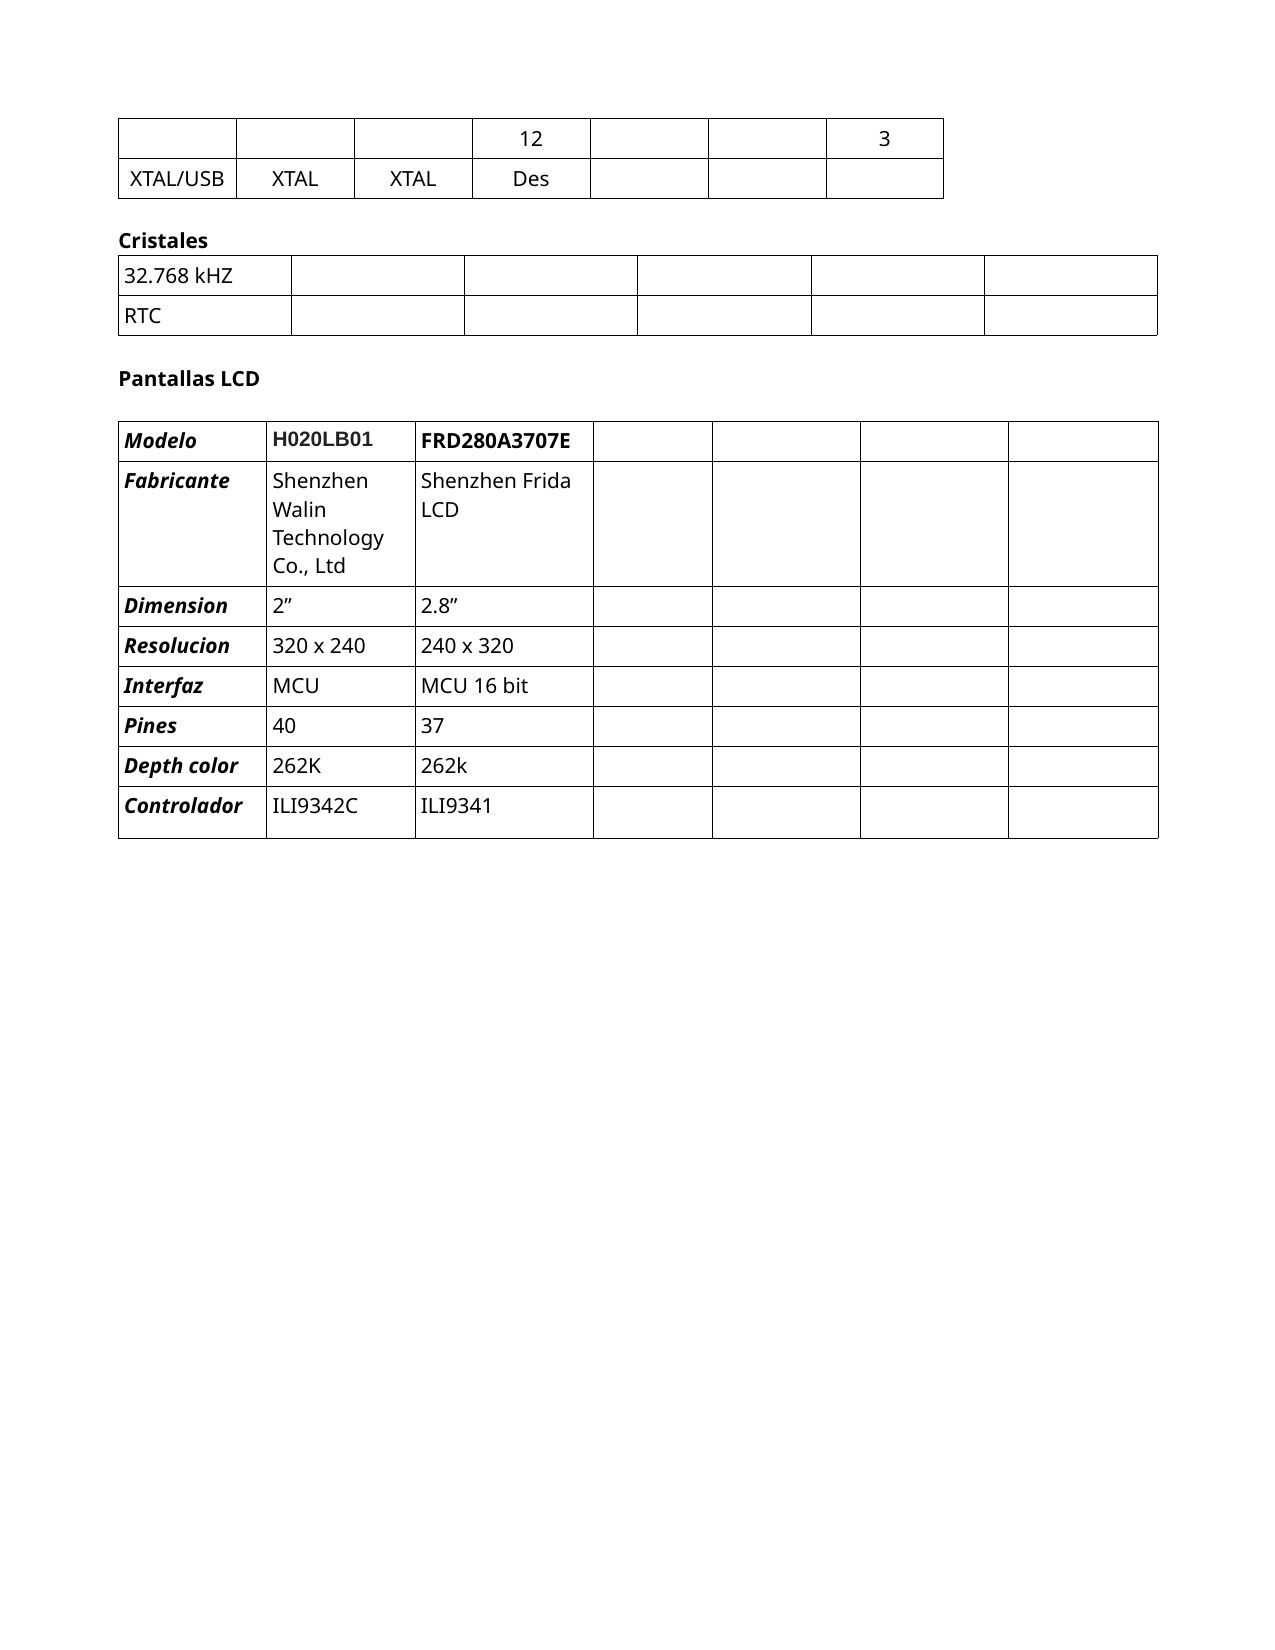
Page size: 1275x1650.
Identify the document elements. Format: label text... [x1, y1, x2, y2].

table_cell [1009, 627, 1158, 666]
table_cell Interfaz [119, 667, 266, 706]
table_cell Pines [119, 707, 266, 746]
table_cell [1009, 462, 1158, 586]
table_cell 3 [827, 119, 943, 158]
table_cell XTAL [355, 159, 472, 198]
table_cell [465, 296, 637, 335]
table_cell XTAL [237, 159, 354, 198]
table_cell [1009, 747, 1158, 786]
table_cell [1009, 787, 1158, 838]
table_cell [709, 119, 826, 158]
table_cell [713, 462, 860, 586]
table_cell [713, 707, 860, 746]
table_cell [594, 667, 712, 706]
table_cell [827, 159, 943, 198]
table_header [713, 422, 860, 461]
table_cell [594, 787, 712, 838]
table_cell Depth color [119, 747, 266, 786]
table_cell MCU [267, 667, 415, 706]
table_cell Shenzhen Walin Technology Co., Ltd [267, 462, 415, 586]
table_header [861, 422, 1008, 461]
table_header Modelo [119, 422, 266, 461]
table_cell Shenzhen Frida LCD [416, 462, 593, 586]
table_cell 262k [416, 747, 593, 786]
text Pantallas LCD [118, 364, 1157, 392]
table_cell [1009, 587, 1158, 626]
table_cell 262K [267, 747, 415, 786]
table_cell Des [473, 159, 590, 198]
table_cell [594, 707, 712, 746]
table_cell [713, 667, 860, 706]
table_cell [709, 159, 826, 198]
table_cell 240 x 320 [416, 627, 593, 666]
table_cell [1009, 707, 1158, 746]
table_cell [861, 627, 1008, 666]
table_cell XTAL/USB [119, 159, 236, 198]
table_header H020LB01 [267, 422, 415, 461]
table_header [292, 256, 464, 295]
table_cell [861, 462, 1008, 586]
table_header [1009, 422, 1158, 461]
table_cell [355, 119, 472, 158]
table_cell [594, 747, 712, 786]
table_cell 2.8” [416, 587, 593, 626]
table_cell [638, 296, 811, 335]
table_cell 2” [267, 587, 415, 626]
table_cell 37 [416, 707, 593, 746]
table_cell [861, 707, 1008, 746]
table_cell [594, 587, 712, 626]
table_cell [713, 587, 860, 626]
table_header [465, 256, 637, 295]
table_cell [713, 787, 860, 838]
table_header [985, 256, 1157, 295]
table_cell [713, 747, 860, 786]
table_cell [713, 627, 860, 666]
table_cell Resolucion [119, 627, 266, 666]
table_header 32.768 kHZ [119, 256, 291, 295]
table_cell [1009, 667, 1158, 706]
table_cell [861, 787, 1008, 838]
text Cristales [118, 227, 1157, 255]
table_cell RTC [119, 296, 291, 335]
table_cell ILI9341 [416, 787, 593, 838]
table_cell [119, 119, 236, 158]
table_cell 320 x 240 [267, 627, 415, 666]
table_cell [861, 667, 1008, 706]
table_cell Fabricante [119, 462, 266, 586]
table_cell [985, 296, 1157, 335]
table_cell ILI9342C [267, 787, 415, 838]
table_cell [591, 159, 708, 198]
table_header [638, 256, 811, 295]
table_cell 40 [267, 707, 415, 746]
table_cell Dimension [119, 587, 266, 626]
table_cell [812, 296, 984, 335]
table_cell [594, 627, 712, 666]
table_cell MCU 16 bit [416, 667, 593, 706]
table_cell [292, 296, 464, 335]
table_header [812, 256, 984, 295]
table_cell 12 [473, 119, 590, 158]
table_cell [237, 119, 354, 158]
table_cell [861, 747, 1008, 786]
table_cell [594, 462, 712, 586]
table_header FRD280A3707E [416, 422, 593, 461]
table_cell Controlador [119, 787, 266, 838]
table_cell [861, 587, 1008, 626]
table_header [594, 422, 712, 461]
table_cell [591, 119, 708, 158]
